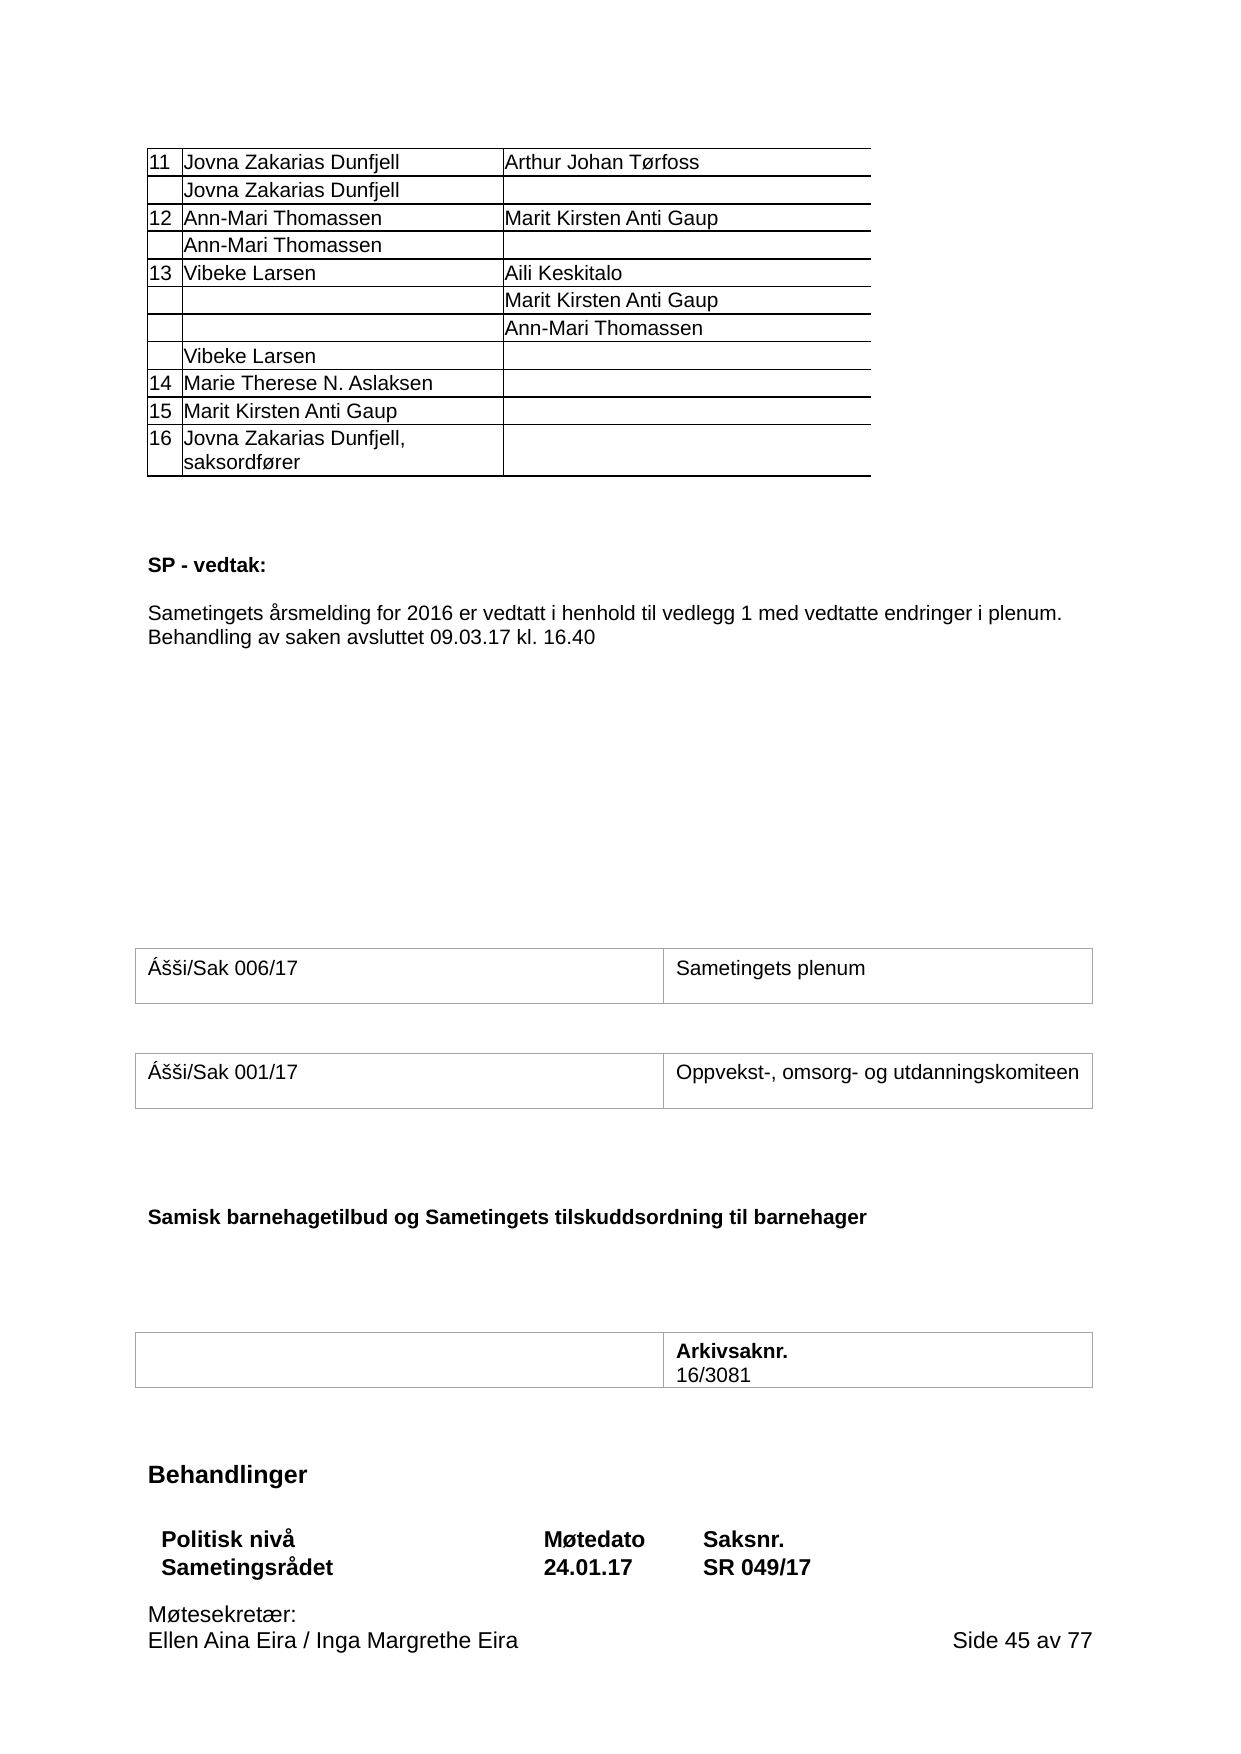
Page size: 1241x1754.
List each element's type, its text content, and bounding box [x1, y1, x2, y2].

table_cell 14 [148, 370, 182, 396]
table_cell [504, 398, 871, 424]
table_cell Ann-Mari Thomassen [504, 315, 871, 341]
table_cell Aili Keskitalo [504, 260, 871, 286]
table_cell [664, 1388, 1092, 1412]
table_cell [183, 315, 503, 341]
table_cell [136, 1388, 664, 1412]
table_cell 13 [148, 260, 182, 286]
table_header Behandlinger [136, 1460, 1067, 1581]
text Samisk barnehagetilbud og Sametingets tilskuddsordning til barnehager [148, 1205, 1093, 1229]
table_header Sametingets årsmelding for 2016 er vedtatt i henhold til vedlegg 1 med vedtatte endringer i plenum. Behandling av saken avsluttet 09.03.17 kl. 16.40 [136, 601, 1075, 649]
table_cell Marie Therese N. Aslaksen [183, 370, 503, 396]
table_cell [183, 287, 503, 313]
table_header Ášši/Sak 001/17 [136, 1054, 663, 1107]
table_cell [504, 232, 871, 258]
table_header Saksnr. [689, 1525, 1056, 1553]
table_cell [148, 315, 182, 341]
table_cell 24.01.17 [530, 1553, 689, 1581]
table_cell 11 [148, 149, 182, 175]
table_cell 12 [148, 205, 182, 230]
text SP - vedtak: [148, 553, 1093, 577]
table_header Ášši/Sak 006/17 [136, 949, 663, 1003]
table_cell Vibeke Larsen [183, 260, 503, 286]
table_cell Vibeke Larsen [183, 342, 503, 368]
table_header Sametingets plenum [664, 949, 1092, 1003]
table_header [136, 1333, 663, 1387]
table_cell Arthur Johan Tørfoss [504, 149, 871, 175]
table_cell Marit Kirsten Anti Gaup [183, 398, 503, 424]
table_header [504, 148, 958, 477]
table_cell Ann-Mari Thomassen [183, 205, 503, 230]
table_cell 15 [148, 398, 182, 424]
table_cell [148, 287, 182, 313]
table_cell [504, 425, 871, 475]
table_cell [148, 232, 182, 258]
table_header Oppvekst-, omsorg- og utdanningskomiteen [664, 1054, 1092, 1107]
table_cell Marit Kirsten Anti Gaup [504, 287, 871, 313]
table_cell [504, 177, 871, 203]
table_cell [504, 342, 871, 368]
table_cell Marit Kirsten Anti Gaup [504, 205, 871, 230]
table_cell Jovna Zakarias Dunfjell, saksordfører [183, 425, 503, 475]
table_cell [504, 370, 871, 396]
table_header Møtedato [530, 1525, 689, 1553]
table_cell [148, 177, 182, 203]
table_cell Jovna Zakarias Dunfjell [183, 177, 503, 203]
table_cell Jovna Zakarias Dunfjell [183, 149, 503, 175]
table_cell 16 [148, 425, 182, 475]
table_cell Ann-Mari Thomassen [183, 232, 503, 258]
table_cell SR 049/17 [689, 1553, 1056, 1581]
table_cell Sametingsrådet [148, 1553, 530, 1581]
table_header Politisk nivå [148, 1525, 530, 1553]
table_cell [148, 342, 182, 368]
table_header Arkivsaknr. 16/3081 [664, 1333, 1092, 1387]
